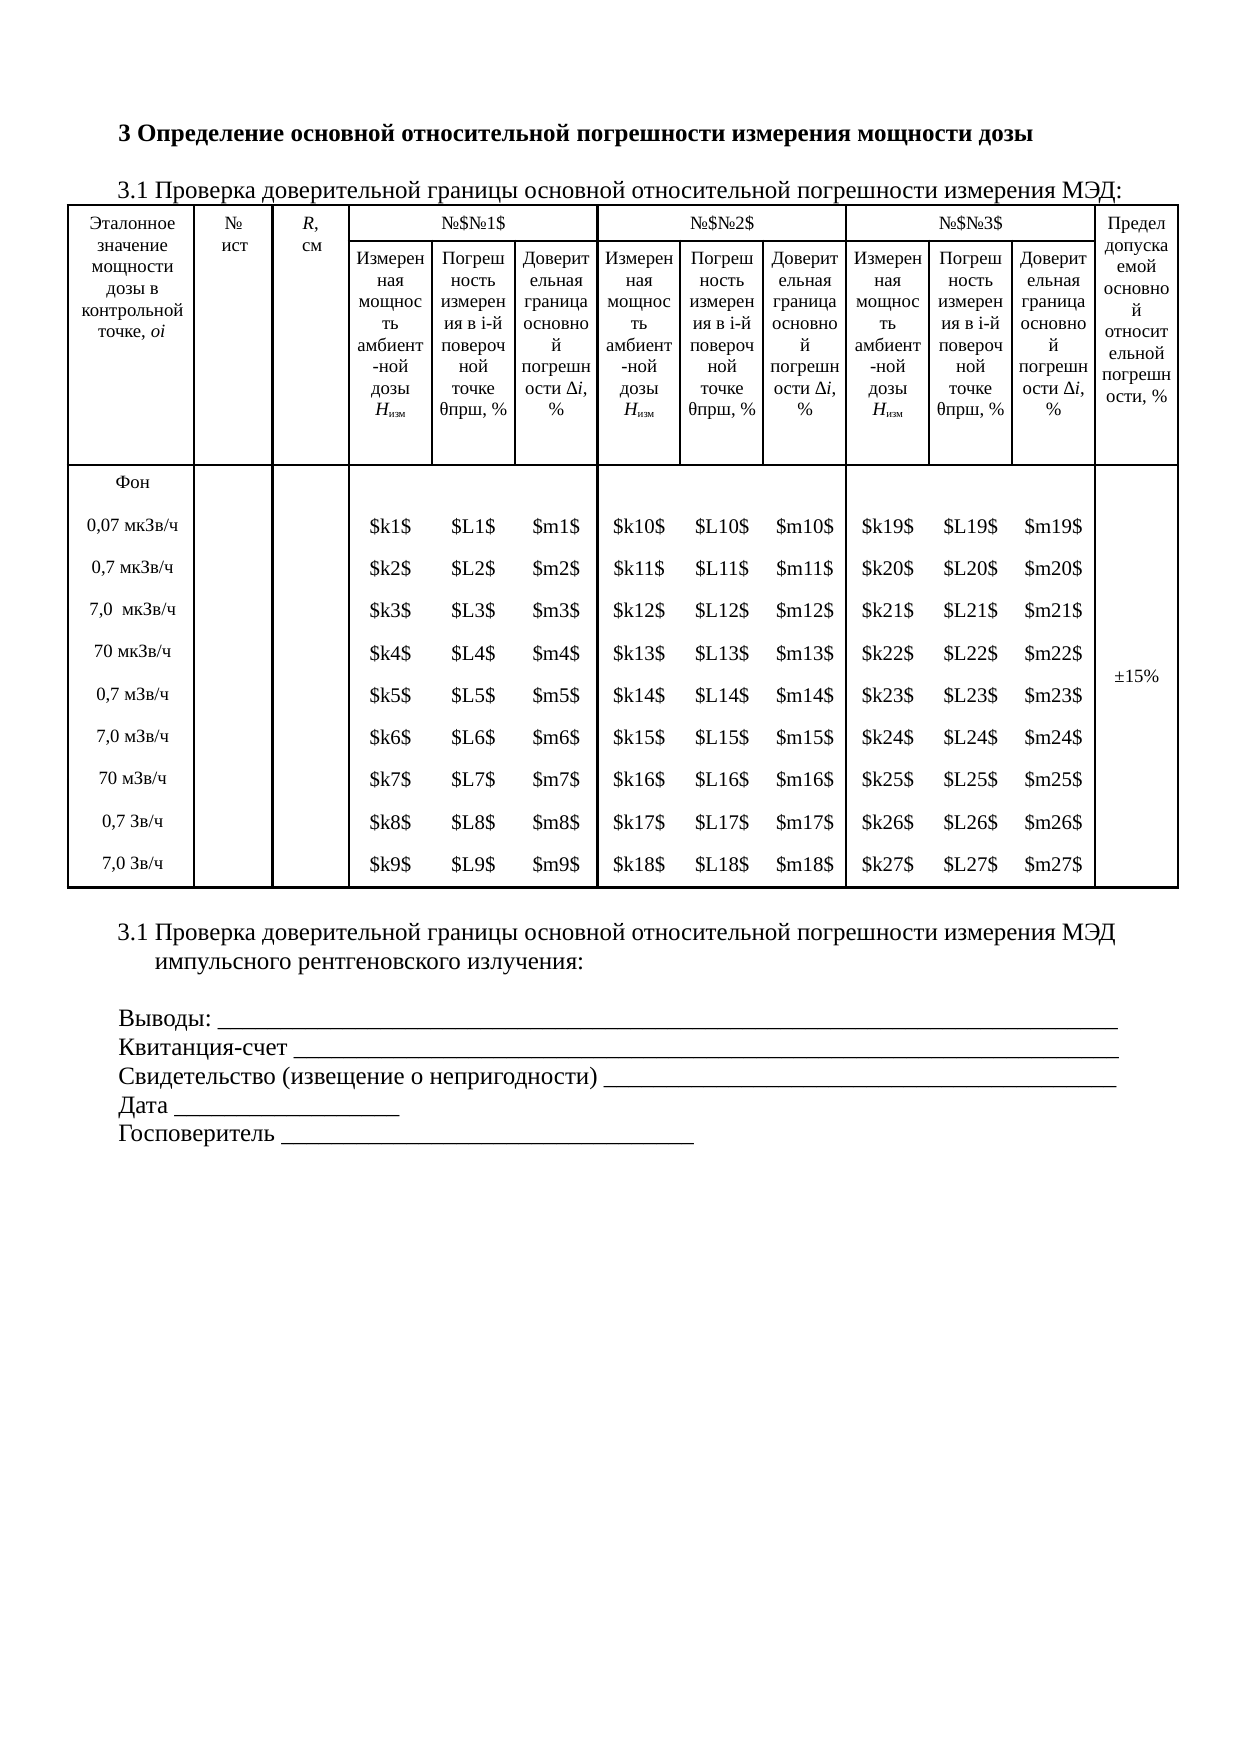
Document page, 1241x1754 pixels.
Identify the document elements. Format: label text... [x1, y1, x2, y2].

table_cell [929, 466, 1012, 506]
table_cell 0,7 Зв/ч [69, 802, 193, 844]
table_cell Доверительная граница основной погрешности ∆i,% [764, 242, 845, 463]
table_cell $m10$ [763, 506, 845, 548]
table_header R, см [274, 206, 348, 463]
table_cell 7,0 Зв/ч [69, 844, 193, 886]
table_cell $m7$ [515, 760, 596, 802]
table_cell 7,0 мЗв/ч [69, 717, 193, 759]
table_cell $m6$ [515, 717, 596, 759]
table_cell [274, 466, 348, 506]
table_cell $k7$ [350, 760, 432, 802]
table_cell [274, 548, 348, 590]
table_cell $m4$ [515, 633, 596, 675]
table_cell [274, 633, 348, 675]
table_cell $L9$ [432, 844, 514, 886]
table_cell $k25$ [847, 760, 929, 802]
table_header Предел допускаемой основной относительной погрешности, % [1096, 206, 1177, 463]
table_cell $k16$ [599, 760, 680, 802]
table_cell $L4$ [432, 633, 514, 675]
table_cell [195, 802, 271, 844]
table_cell $m17$ [763, 802, 845, 844]
table_cell $k22$ [847, 633, 929, 675]
table_cell 0,07 мкЗв/ч [69, 506, 193, 548]
table_cell $m15$ [763, 717, 845, 759]
list 3.1 Проверка доверительной границы основной относительной погрешности измерения МЭД: [117, 176, 1129, 204]
table_cell [195, 633, 271, 675]
table_cell $L3$ [432, 590, 514, 633]
table_cell 0,7 мЗв/ч [69, 675, 193, 717]
table_cell $m18$ [763, 844, 845, 886]
table_cell $m27$ [1012, 844, 1094, 886]
table_cell 70 мЗв/ч [69, 760, 193, 802]
table_cell $L11$ [680, 548, 763, 590]
table_cell $m20$ [1012, 548, 1094, 590]
table_cell $k8$ [350, 802, 432, 844]
table_cell Измеренная мощность амбиент-ной дозы Hизм [599, 242, 679, 463]
table_cell $k3$ [350, 590, 432, 633]
table_cell $m14$ [763, 675, 845, 717]
table_cell [599, 466, 680, 506]
table_header Эталонное значение мощности дозы в контрольной точке, oi [69, 206, 193, 463]
table_cell [350, 466, 432, 506]
table_cell $m16$ [763, 760, 845, 802]
table_cell $L24$ [929, 717, 1012, 759]
table_cell $k23$ [847, 675, 929, 717]
text Дата __________________ [118, 1090, 1240, 1118]
table_cell $L6$ [432, 717, 514, 759]
table_cell $m19$ [1012, 506, 1094, 548]
table_cell $L21$ [929, 590, 1012, 633]
list 3 Определение основной относительной погрешности измерения мощности дозы [118, 118, 1122, 147]
table_cell $L23$ [929, 675, 1012, 717]
table_header № ист [195, 206, 271, 463]
table_cell $L5$ [432, 675, 514, 717]
table_cell [195, 506, 271, 548]
table_cell $m26$ [1012, 802, 1094, 844]
table_cell Доверительная граница основной погрешности ∆i,% [1013, 242, 1094, 463]
table_cell $L27$ [929, 844, 1012, 886]
table_cell $L1$ [432, 506, 514, 548]
table_cell $k19$ [847, 506, 929, 548]
table_cell [195, 717, 271, 759]
table_cell 0,7 мкЗв/ч [69, 548, 193, 590]
table_cell Погрешность измерения в i-й поверочной точке θпрш, % [433, 242, 514, 463]
table_cell $k10$ [599, 506, 680, 548]
table_cell $m5$ [515, 675, 596, 717]
table_cell $L25$ [929, 760, 1012, 802]
table_cell $k11$ [599, 548, 680, 590]
table_cell Доверительная граница основной погрешности ∆i,% [516, 242, 596, 463]
table_cell 70 мкЗв/ч [69, 633, 193, 675]
text Свидетельство (извещение о непригодности) _________________________________________ [118, 1061, 1240, 1090]
table_cell $L16$ [680, 760, 763, 802]
table_cell Погрешность измерения в i-й поверочной точке θпрш, % [681, 242, 762, 463]
table_cell 7,0 мкЗв/ч [69, 590, 193, 633]
table_cell $L22$ [929, 633, 1012, 675]
table_cell [274, 802, 348, 844]
table_cell $k27$ [847, 844, 929, 886]
table_cell [274, 590, 348, 633]
table_cell $L18$ [680, 844, 763, 886]
table_cell $L2$ [432, 548, 514, 590]
table_cell $m21$ [1012, 590, 1094, 633]
table_cell [195, 548, 271, 590]
table_cell Измеренная мощность амбиент-ной дозы Hизм [350, 242, 431, 463]
table_cell ±15% [1096, 466, 1177, 886]
table_cell Измеренная мощность амбиент-ной дозы Hизм [847, 242, 928, 463]
table_cell $k6$ [350, 717, 432, 759]
table_cell $k24$ [847, 717, 929, 759]
table_cell [274, 675, 348, 717]
table_cell [195, 844, 271, 886]
table_cell $k1$ [350, 506, 432, 548]
table_cell $k12$ [599, 590, 680, 633]
table_cell [195, 466, 271, 506]
table_header №$№2$ [599, 206, 845, 239]
table_cell $m8$ [515, 802, 596, 844]
table_cell $k21$ [847, 590, 929, 633]
table_cell $m24$ [1012, 717, 1094, 759]
table_cell [274, 717, 348, 759]
table_cell [680, 466, 763, 506]
table_cell $m12$ [763, 590, 845, 633]
table_cell [763, 466, 845, 506]
table_header №$№1$ [350, 206, 596, 239]
table_cell $L17$ [680, 802, 763, 844]
table_cell $m3$ [515, 590, 596, 633]
table_cell $k2$ [350, 548, 432, 590]
table_cell [432, 466, 514, 506]
table_cell [1012, 466, 1094, 506]
table_cell $m25$ [1012, 760, 1094, 802]
table_cell $L12$ [680, 590, 763, 633]
list 3.1 Проверка доверительной границы основной относительной погрешности измерения МЭД импульсного рентгеновского излучения: [117, 917, 1122, 975]
text Госповеритель _________________________________ [118, 1118, 1240, 1147]
table_cell $m13$ [763, 633, 845, 675]
table_cell $m9$ [515, 844, 596, 886]
table_cell $L8$ [432, 802, 514, 844]
table_cell $L14$ [680, 675, 763, 717]
table_cell $k26$ [847, 802, 929, 844]
table_cell $m1$ [515, 506, 596, 548]
table_cell Погрешность измерения в i-й поверочной точке θпрш, % [930, 242, 1011, 463]
table_cell [195, 760, 271, 802]
table_cell $k18$ [599, 844, 680, 886]
table_cell $k14$ [599, 675, 680, 717]
table_cell $L7$ [432, 760, 514, 802]
table_cell $m2$ [515, 548, 596, 590]
table_cell $k17$ [599, 802, 680, 844]
table_cell Фон [69, 466, 193, 506]
table_header №$№3$ [847, 206, 1094, 239]
table_cell $L20$ [929, 548, 1012, 590]
table_cell [274, 760, 348, 802]
table_cell $m22$ [1012, 633, 1094, 675]
table_cell $L10$ [680, 506, 763, 548]
table_cell [515, 466, 596, 506]
table_cell $k20$ [847, 548, 929, 590]
table_cell $L15$ [680, 717, 763, 759]
table_cell $k15$ [599, 717, 680, 759]
table_cell $k9$ [350, 844, 432, 886]
text Выводы: ________________________________________________________________________ [118, 1003, 1240, 1032]
table_cell $m11$ [763, 548, 845, 590]
table_cell $k5$ [350, 675, 432, 717]
table_cell $k4$ [350, 633, 432, 675]
table_cell $m23$ [1012, 675, 1094, 717]
table_cell [847, 466, 929, 506]
table_cell $L13$ [680, 633, 763, 675]
text Квитанция-счет __________________________________________________________________ [118, 1032, 1240, 1061]
table_cell [195, 590, 271, 633]
table_cell $k13$ [599, 633, 680, 675]
table_cell $L26$ [929, 802, 1012, 844]
table_cell [195, 675, 271, 717]
table_cell $L19$ [929, 506, 1012, 548]
table_cell [274, 506, 348, 548]
table_cell [274, 844, 348, 886]
